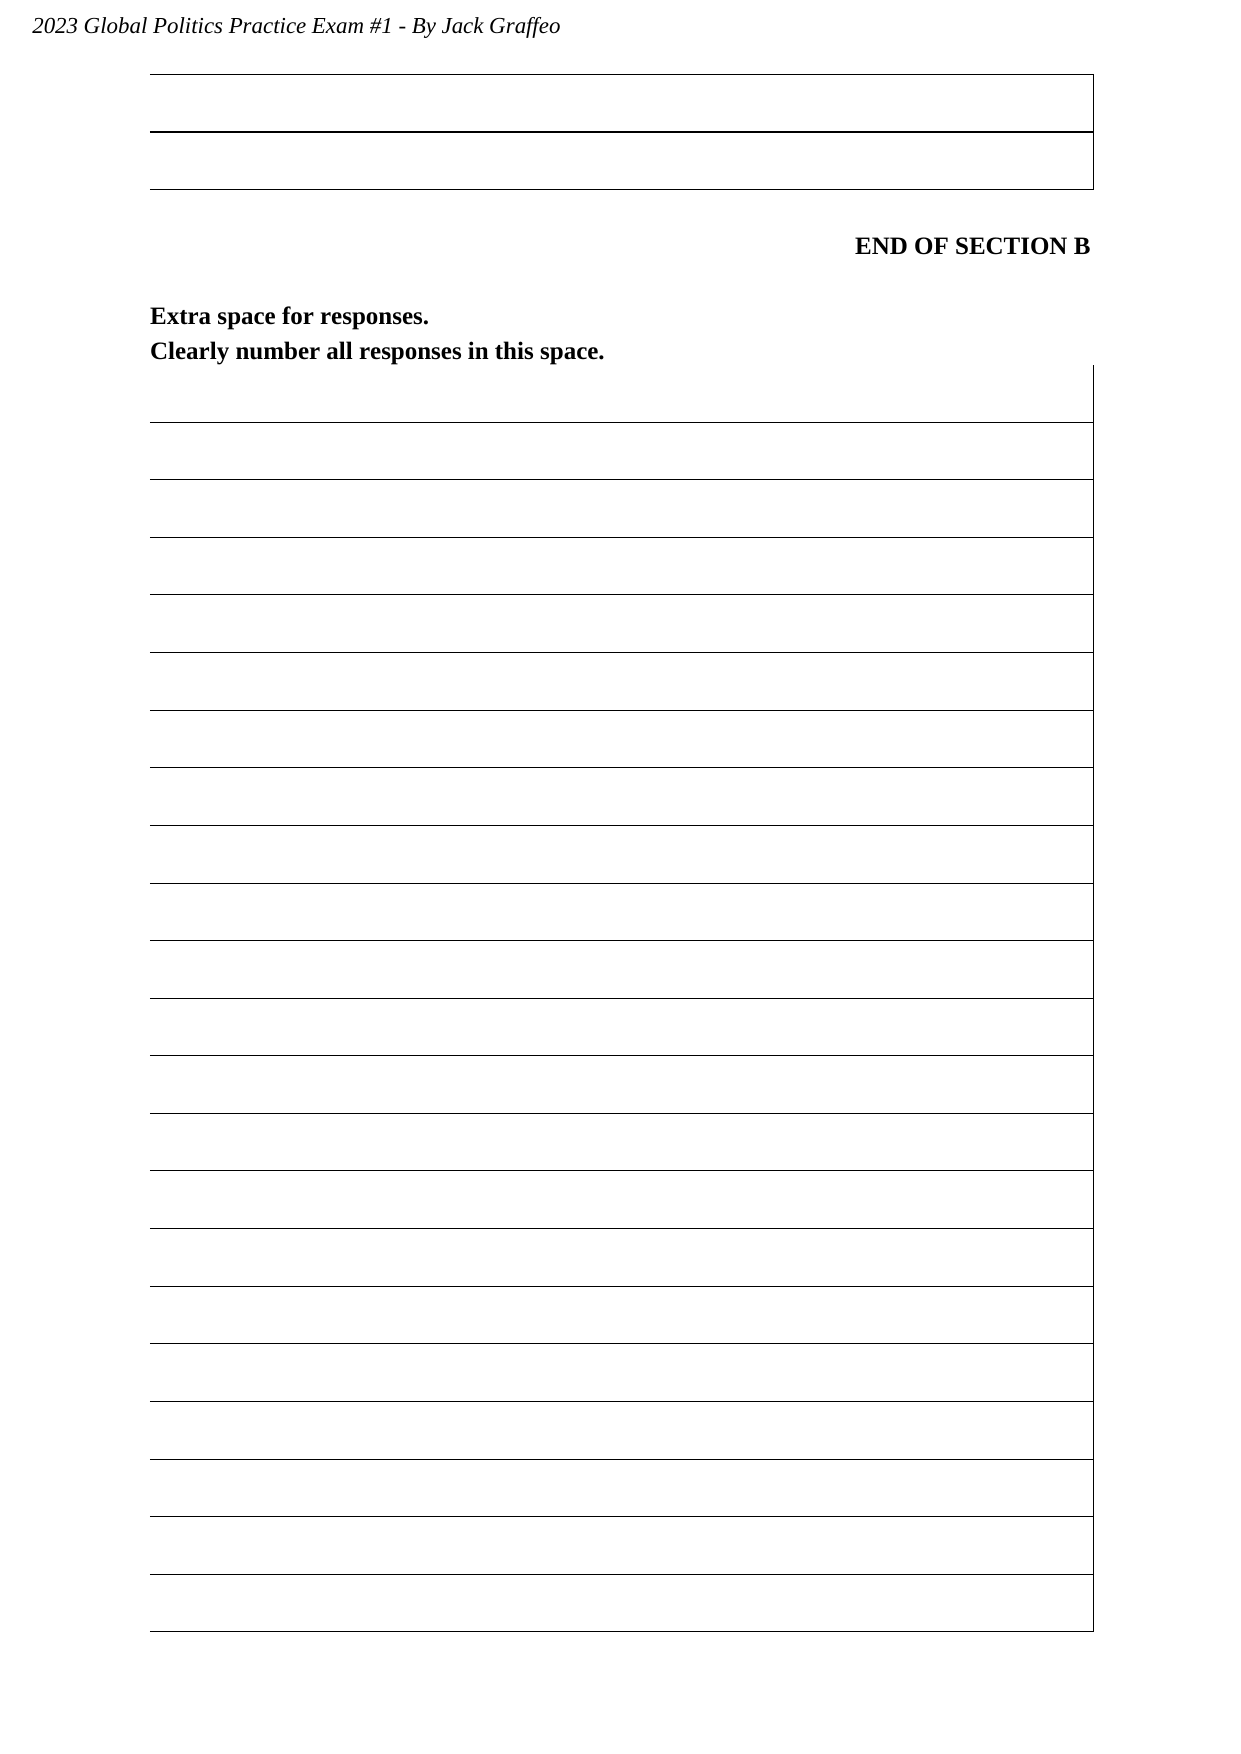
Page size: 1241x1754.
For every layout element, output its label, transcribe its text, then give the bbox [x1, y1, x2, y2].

table_cell [150, 1114, 1093, 1170]
table_cell [150, 1460, 1093, 1516]
text END OF SECTION B [150, 231, 1090, 260]
table_cell [150, 768, 1093, 825]
table_cell [150, 1344, 1093, 1401]
table_cell [150, 1171, 1093, 1228]
table_cell [150, 884, 1093, 940]
table_cell [150, 480, 1093, 537]
table_cell [150, 538, 1093, 594]
table_cell [150, 826, 1093, 882]
table_cell [150, 999, 1093, 1055]
table_cell [150, 941, 1093, 998]
table_cell [150, 133, 1093, 189]
text Extra space for responses. [150, 301, 1090, 330]
table_cell [150, 1287, 1093, 1343]
table_cell [150, 1517, 1093, 1574]
table_cell [150, 1402, 1093, 1458]
table_cell [150, 595, 1093, 652]
text Clearly number all responses in this space. [150, 336, 1090, 365]
table_header [150, 365, 1093, 422]
table_cell [150, 653, 1093, 709]
table_cell [150, 423, 1093, 479]
table_cell [150, 711, 1093, 767]
table_cell [150, 1056, 1093, 1113]
table_cell [150, 75, 1093, 131]
table_cell [150, 1575, 1093, 1631]
table_cell [150, 1229, 1093, 1286]
